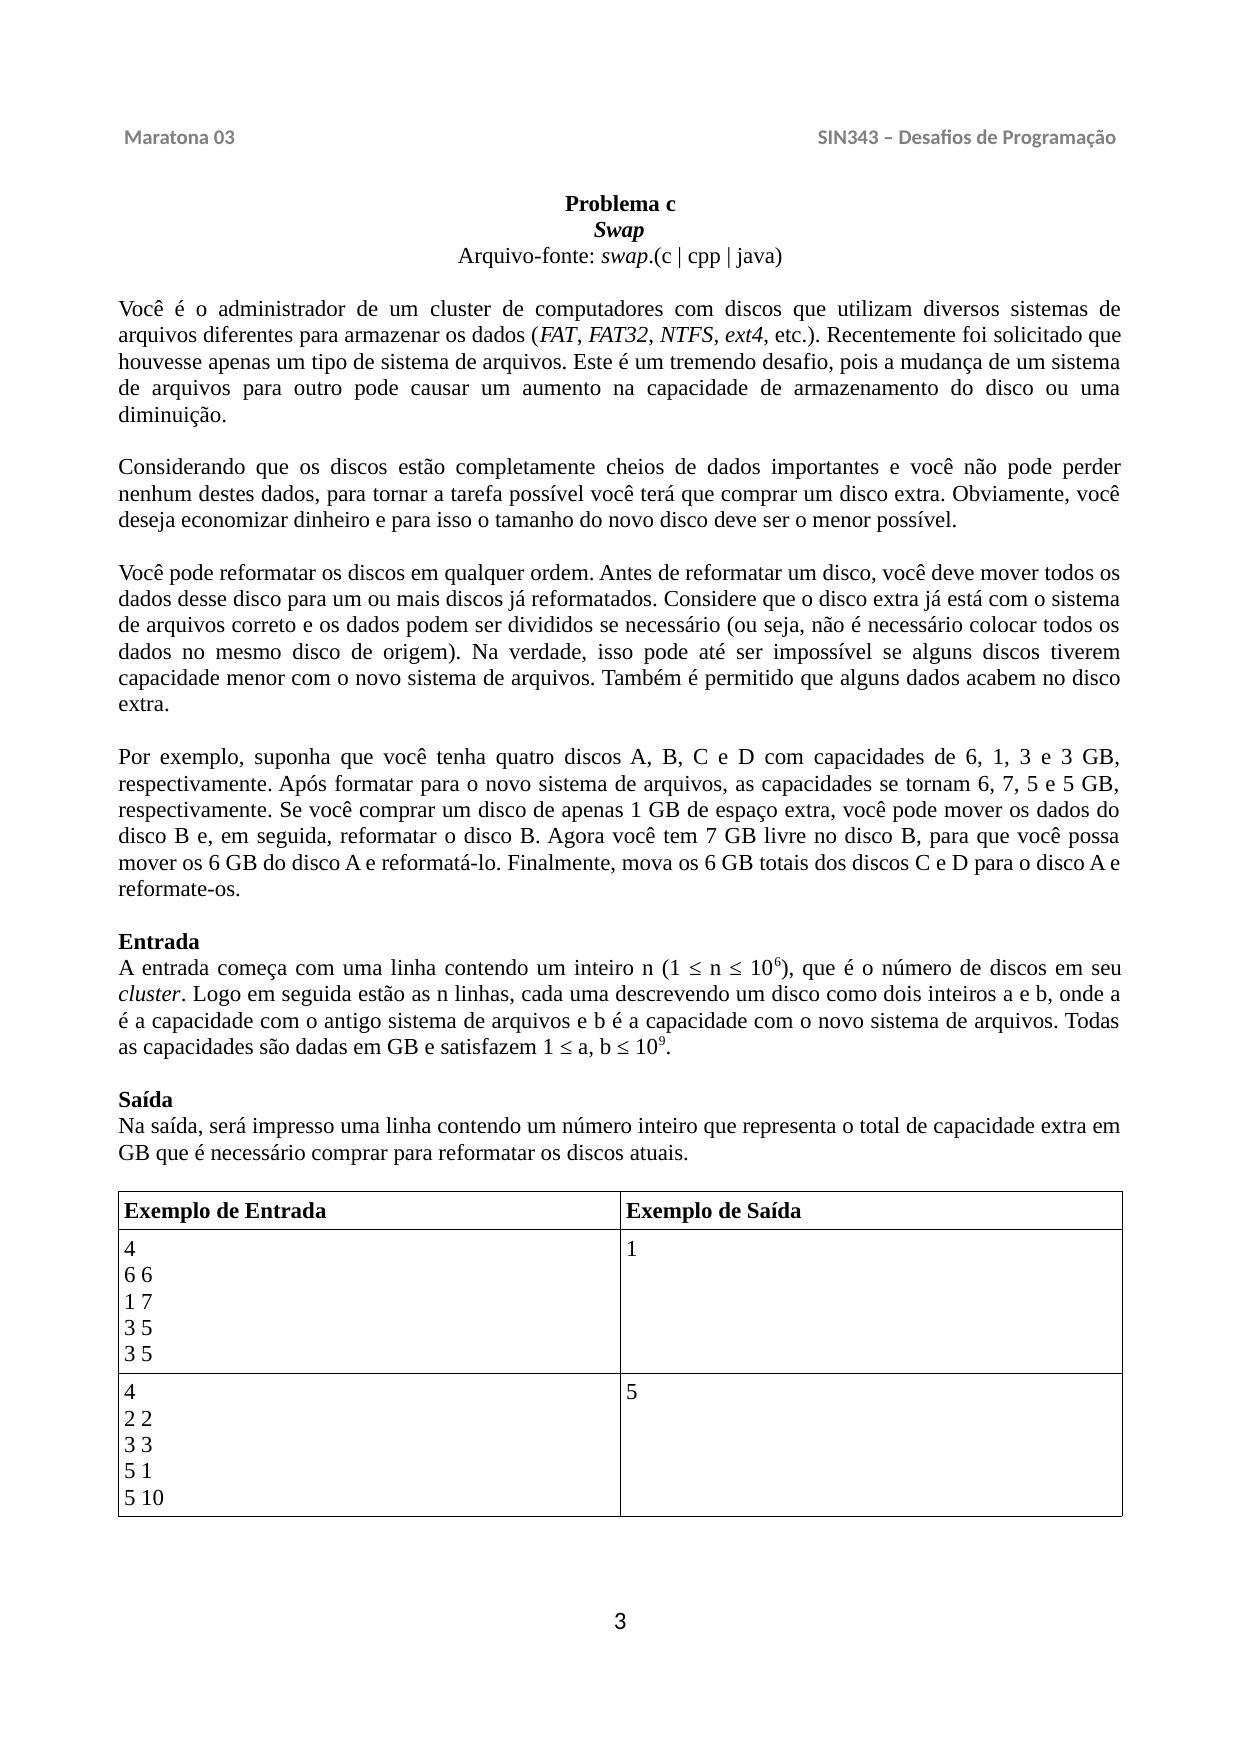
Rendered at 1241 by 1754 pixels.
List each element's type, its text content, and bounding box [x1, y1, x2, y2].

text Saída [118, 1086, 1122, 1112]
table_cell 1 [621, 1230, 1122, 1372]
table_cell 5 [621, 1374, 1122, 1516]
table_cell 4 6 6 1 7 3 5 3 5 [119, 1230, 620, 1372]
text Você pode reformatar os discos em qualquer ordem. Antes de reformatar um disco, você deve mover todos os dados desse disco para um ou mais discos já reformatados. Considere que o disco extra já está com o sistema de arquivos correto e os dados podem ser divididos se necessário (ou seja, não é necessário colocar todos os dados no mesmo disco de origem). Na verdade, isso pode até ser impossível se alguns discos tiverem capacidade menor com o novo sistema de arquivos. Também é permitido que alguns dados acabem no disco extra. [118, 559, 1122, 717]
text Você é o administrador de um cluster de computadores com discos que utilizam diversos sistemas de arquivos diferentes para armazenar os dados (FAT, FAT32, NTFS, ext4, etc.). Recentemente foi solicitado que houvesse apenas um tipo de sistema de arquivos. Este é um tremendo desafio, pois a mudança de um sistema de arquivos para outro pode causar um aumento na capacidade de armazenamento do disco ou uma diminuição. [118, 295, 1122, 427]
table_header Exemplo de Saída [621, 1192, 1122, 1229]
text Problema c [118, 190, 1122, 216]
table_cell 4 2 2 3 3 5 1 5 10 [119, 1374, 620, 1516]
text Por exemplo, suponha que você tenha quatro discos A, B, C e D com capacidades de 6, 1, 3 e 3 GB, respectivamente. Após formatar para o novo sistema de arquivos, as capacidades se tornam 6, 7, 5 e 5 GB, respectivamente. Se você comprar um disco de apenas 1 GB de espaço extra, você pode mover os dados do disco B e, em seguida, reformatar o disco B. Agora você tem 7 GB livre no disco B, para que você possa mover os 6 GB do disco A e reformatá-lo. Finalmente, mova os 6 GB totais dos discos C e D para o disco A e reformate-os. [118, 743, 1122, 901]
text Swap [118, 216, 1122, 242]
text Entrada [118, 928, 1122, 954]
text Arquivo-fonte: swap.(c | cpp | java) [118, 242, 1122, 269]
text A entrada começa com uma linha contendo um inteiro n (1 ≤ n ≤ 106), que é o número de discos em seu cluster. Logo em seguida estão as n linhas, cada uma descrevendo um disco como dois inteiros a e b, onde a é a capacidade com o antigo sistema de arquivos e b é a capacidade com o novo sistema de arquivos. Todas as capacidades são dadas em GB e satisfazem 1 ≤ a, b ≤ 109. [118, 954, 1122, 1059]
text Na saída, será impresso uma linha contendo um número inteiro que representa o total de capacidade extra em GB que é necessário comprar para reformatar os discos atuais. [118, 1112, 1122, 1165]
text Considerando que os discos estão completamente cheios de dados importantes e você não pode perder nenhum destes dados, para tornar a tarefa possível você terá que comprar um disco extra. Obviamente, você deseja economizar dinheiro e para isso o tamanho do novo disco deve ser o menor possível. [118, 453, 1122, 532]
table_header Exemplo de Entrada [119, 1192, 620, 1229]
